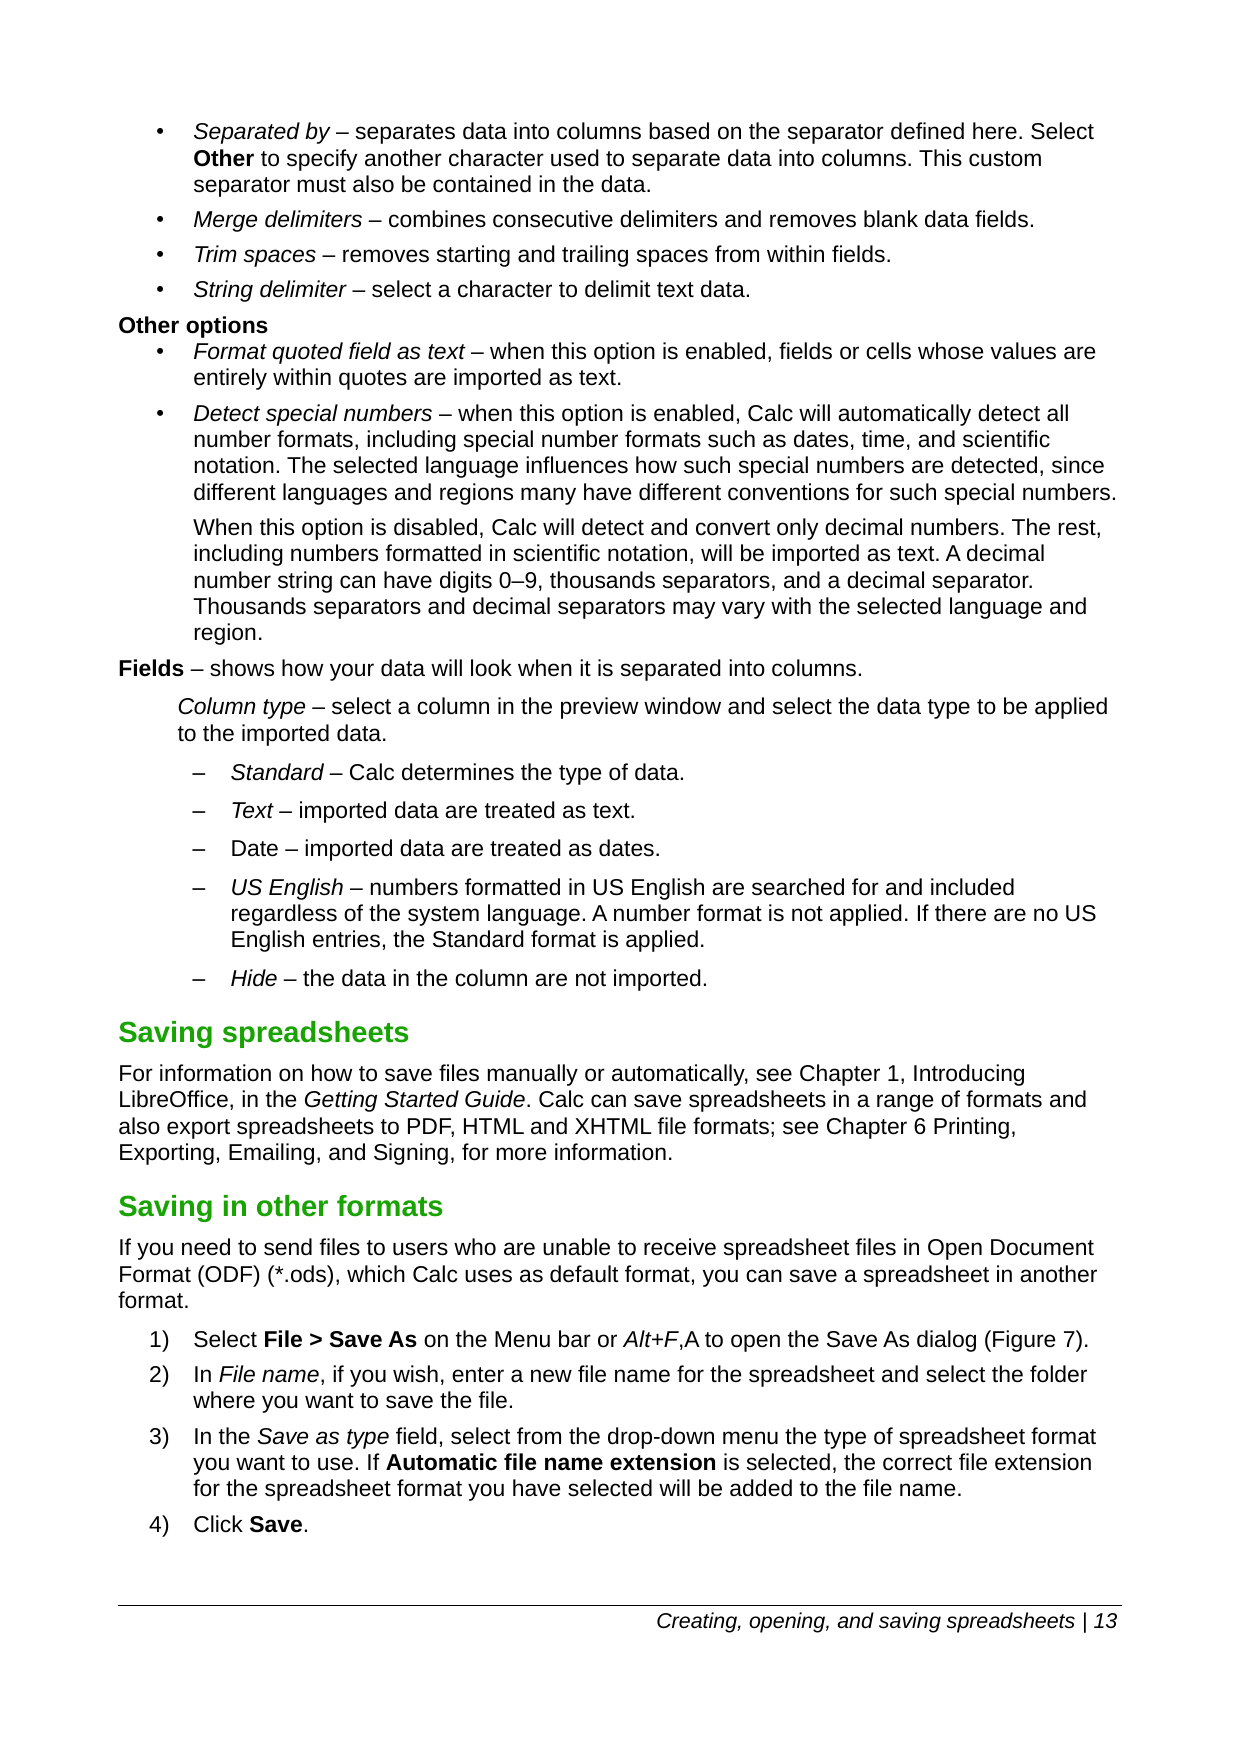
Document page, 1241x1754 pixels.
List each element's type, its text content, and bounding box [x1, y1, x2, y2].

list Click Save. [169, 1511, 1122, 1537]
list If you need to send files to users who are unable to receive spreadsheet files in Open Document Format (ODF) (*.ods), which Calc uses as default format, you can save a spreadsheet in another format. [118, 1234, 1122, 1313]
list String delimiter – select a character to delimit text data. [156, 276, 1122, 303]
list In the Save as type field, select from the drop-down menu the type of spreadsheet format you want to use. If Automatic file name extension is selected, the correct file extension for the spreadsheet format you have selected will be added to the file name. [169, 1423, 1122, 1502]
list Standard – Calc determines the type of data. [192, 758, 1122, 785]
list Trim spaces – removes starting and trailing spaces from within fields. [156, 241, 1122, 268]
text Fields – shows how your data will look when it is separated into columns. [118, 654, 1122, 681]
list Format quoted field as text – when this option is enabled, fields or cells whose values are entirely within quotes are imported as text. [156, 338, 1122, 391]
list Select File > Save As on the Menu bar or Alt+F,A to open the Save As dialog (Figure 7). [169, 1326, 1122, 1352]
list When this option is disabled, Calc will detect and convert only decimal numbers. The rest, including numbers formatted in scientific notation, will be imported as text. A decimal number string can have digits 0–9, thousands separators, and a decimal separator. Thousands separators and decimal separators may vary with the selected language and region. [156, 514, 1122, 646]
text Other options [118, 312, 1122, 338]
text For information on how to save files manually or automatically, see Chapter 1, Introducing LibreOffice, in the Getting Started Guide. Calc can save spreadsheets in a range of formats and also export spreadsheets to PDF, HTML and XHTML file formats; see Chapter 6 Printing, Exporting, Emailing, and Signing, for more information. [118, 1060, 1122, 1165]
list Date – imported data are treated as dates. [192, 835, 1122, 862]
list Merge delimiters – combines consecutive delimiters and removes blank data fields. [156, 206, 1122, 232]
list Detect special numbers – when this option is enabled, Calc will automatically detect all number formats, including special number formats such as dates, time, and scientific notation. The selected language influences how such special numbers are detected, since different languages and regions many have different conventions for such special numbers. [156, 399, 1122, 505]
list Text – imported data are treated as text. [192, 797, 1122, 823]
list Hide – the data in the column are not imported. [192, 964, 1122, 991]
list Separated by – separates data into columns based on the separator defined here. Select Other to specify another character used to separate data into columns. This custom separator must also be contained in the data. [156, 118, 1122, 197]
subtitle Saving spreadsheets [118, 1014, 1122, 1048]
list US English – numbers formatted in US English are searched for and included regardless of the system language. A number format is not applied. If there are no US English entries, the Standard format is applied. [192, 873, 1122, 953]
subtitle Saving in other formats [118, 1189, 1122, 1222]
list In File name, if you wish, enter a new file name for the spreadsheet and select the folder where you want to save the file. [169, 1361, 1122, 1414]
text Column type – select a column in the preview window and select the data type to be applied to the imported data. [177, 693, 1122, 746]
